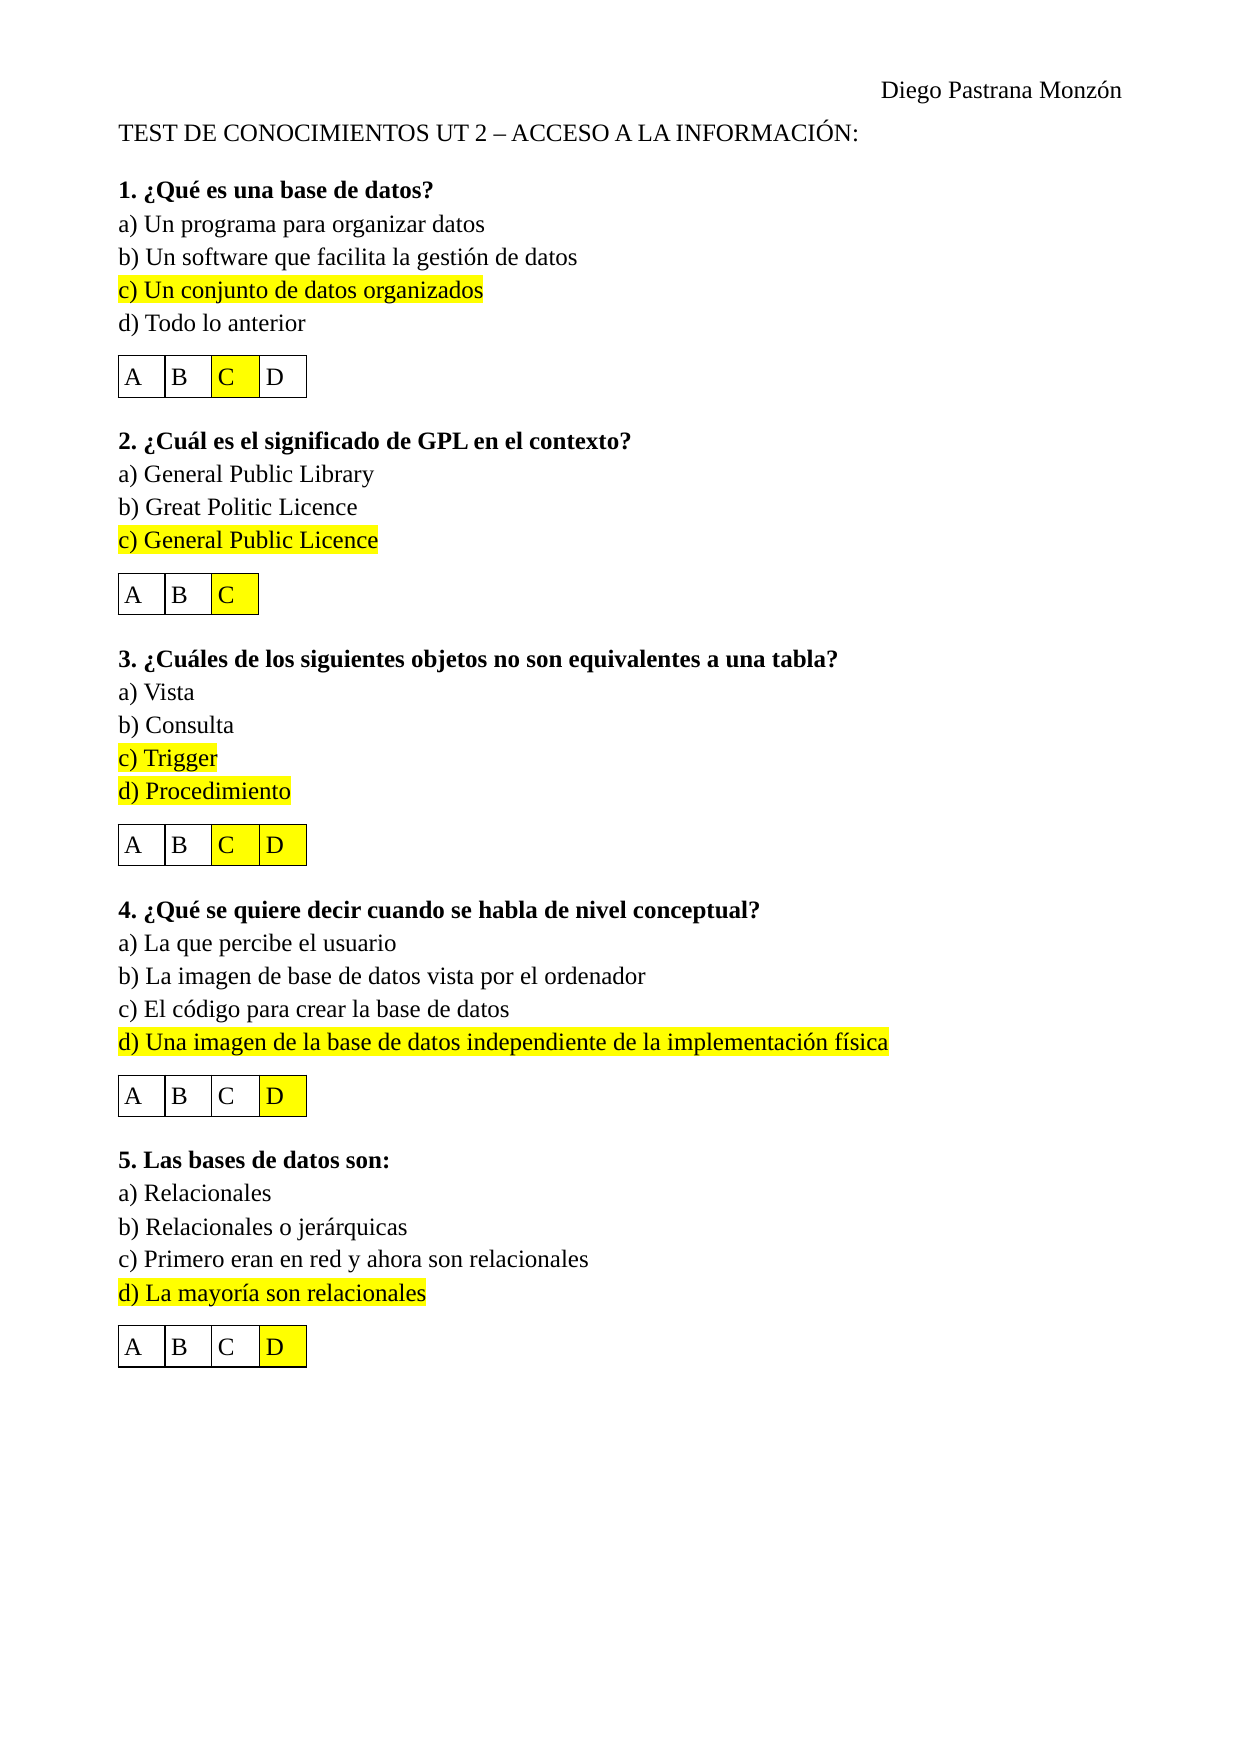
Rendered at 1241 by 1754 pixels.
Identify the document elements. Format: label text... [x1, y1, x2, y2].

text 5. Las bases de datos son: a) Relacionales b) Relacionales o jerárquicas c) Primero eran en red y ahora son relacionales d) La mayoría son relacionales [118, 1146, 1122, 1306]
table_header B [166, 1076, 211, 1116]
table_header B [166, 825, 211, 865]
table_header C [212, 825, 259, 865]
table_header D [260, 1326, 306, 1366]
table_header B [166, 574, 211, 614]
text TEST DE CONOCIMIENTOS UT 2 – ACCESO A LA INFORMACIÓN: [118, 118, 1122, 147]
text 4. ¿Qué se quiere decir cuando se habla de nivel conceptual? a) La que percibe el usuario b) La imagen de base de datos vista por el ordenador c) El código para crear la base de datos d) Una imagen de la base de datos independiente de la implementación física [118, 895, 1122, 1056]
table_header B [166, 1326, 211, 1366]
table_header B [166, 356, 211, 397]
table_header C [212, 1326, 259, 1366]
table_header D [260, 825, 306, 865]
table_header A [119, 1076, 164, 1116]
table_header A [119, 1326, 164, 1366]
text 1. ¿Qué es una base de datos? a) Un programa para organizar datos b) Un software que facilita la gestión de datos c) Un conjunto de datos organizados d) Todo lo anterior [118, 176, 1122, 336]
table_header A [119, 574, 164, 614]
table_header C [212, 1076, 259, 1116]
table_header D [260, 1076, 306, 1116]
table_header A [119, 825, 164, 865]
table_header A [119, 356, 164, 397]
text 3. ¿Cuáles de los siguientes objetos no son equivalentes a una tabla? a) Vista b) Consulta c) Trigger d) Procedimiento [118, 644, 1122, 805]
text 2. ¿Cuál es el significado de GPL en el contexto? a) General Public Library b) Great Politic Licence c) General Public Licence [118, 426, 1122, 554]
table_header D [260, 356, 306, 397]
table_header C [212, 574, 258, 614]
table_header C [212, 356, 259, 397]
